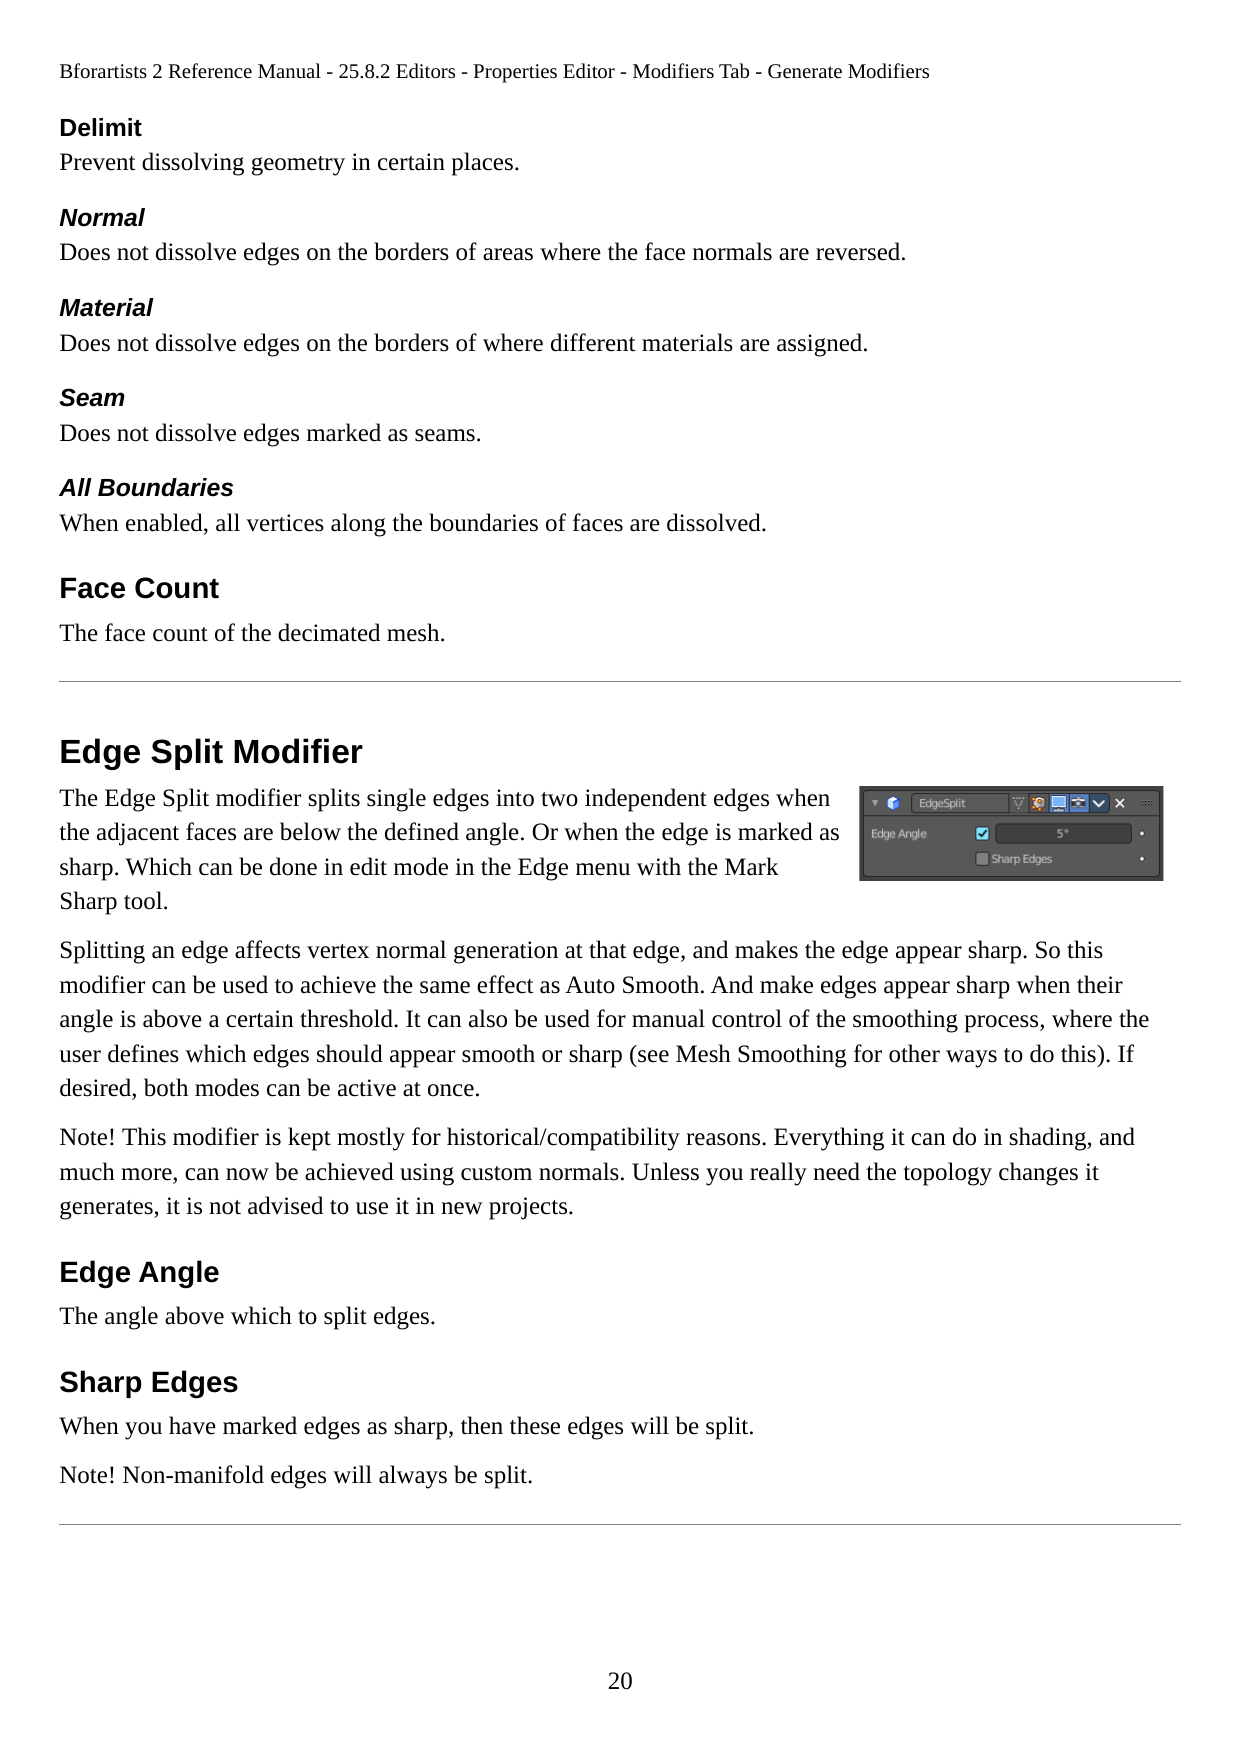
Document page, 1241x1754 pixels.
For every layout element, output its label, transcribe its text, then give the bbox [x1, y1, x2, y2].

subtitle Seam [59, 383, 1181, 411]
subtitle Material [59, 293, 1181, 321]
subtitle All Boundaries [59, 473, 1181, 502]
subtitle Face Count [59, 571, 1181, 605]
text When you have marked edges as sharp, then these edges will be split. [59, 1411, 1181, 1440]
text Note! Non-manifold edges will always be split. [59, 1460, 1181, 1489]
subtitle Delimit [59, 113, 1181, 141]
subtitle Edge Split Modifier [59, 732, 1181, 770]
text The Edge Split modifier splits single edges into two independent edges when the adjacent faces are below the defined angle. Or when the edge is marked as sharp. Which can be done in edit mode in the Edge menu with the Mark Sharp tool. [59, 783, 1181, 915]
text Does not dissolve edges on the borders of where different materials are assigned. [59, 328, 1181, 356]
text Prevent dissolving geometry in certain places. [59, 147, 1181, 176]
subtitle Normal [59, 203, 1181, 231]
subtitle Edge Angle [59, 1255, 1181, 1289]
text Note! This modifier is kept mostly for historical/compatibility reasons. Everything it can do in shading, and much more, can now be achieved using custom normals. Unless you really need the topology changes it generates, it is not advised to use it in new projects. [59, 1122, 1181, 1220]
text Splitting an edge affects vertex normal generation at that edge, and makes the edge appear sharp. So this modifier can be used to achieve the same effect as Auto Smooth. And make edges appear sharp when their angle is above a certain threshold. It can also be used for manual control of the smoothing process, where the user defines which edges should appear smooth or sharp (see Mesh Smoothing for other ways to do this). If desired, both modes can be active at once. [59, 935, 1181, 1102]
text Does not dissolve edges marked as seams. [59, 418, 1181, 446]
picture [859, 786, 1164, 881]
text The face count of the decimated mesh. [59, 618, 1181, 646]
text When enabled, all vertices along the boundaries of faces are dissolved. [59, 508, 1181, 537]
text The angle above which to split edges. [59, 1301, 1181, 1330]
text Does not dissolve edges on the borders of areas where the face normals are reversed. [59, 237, 1181, 266]
subtitle Sharp Edges [59, 1365, 1181, 1399]
